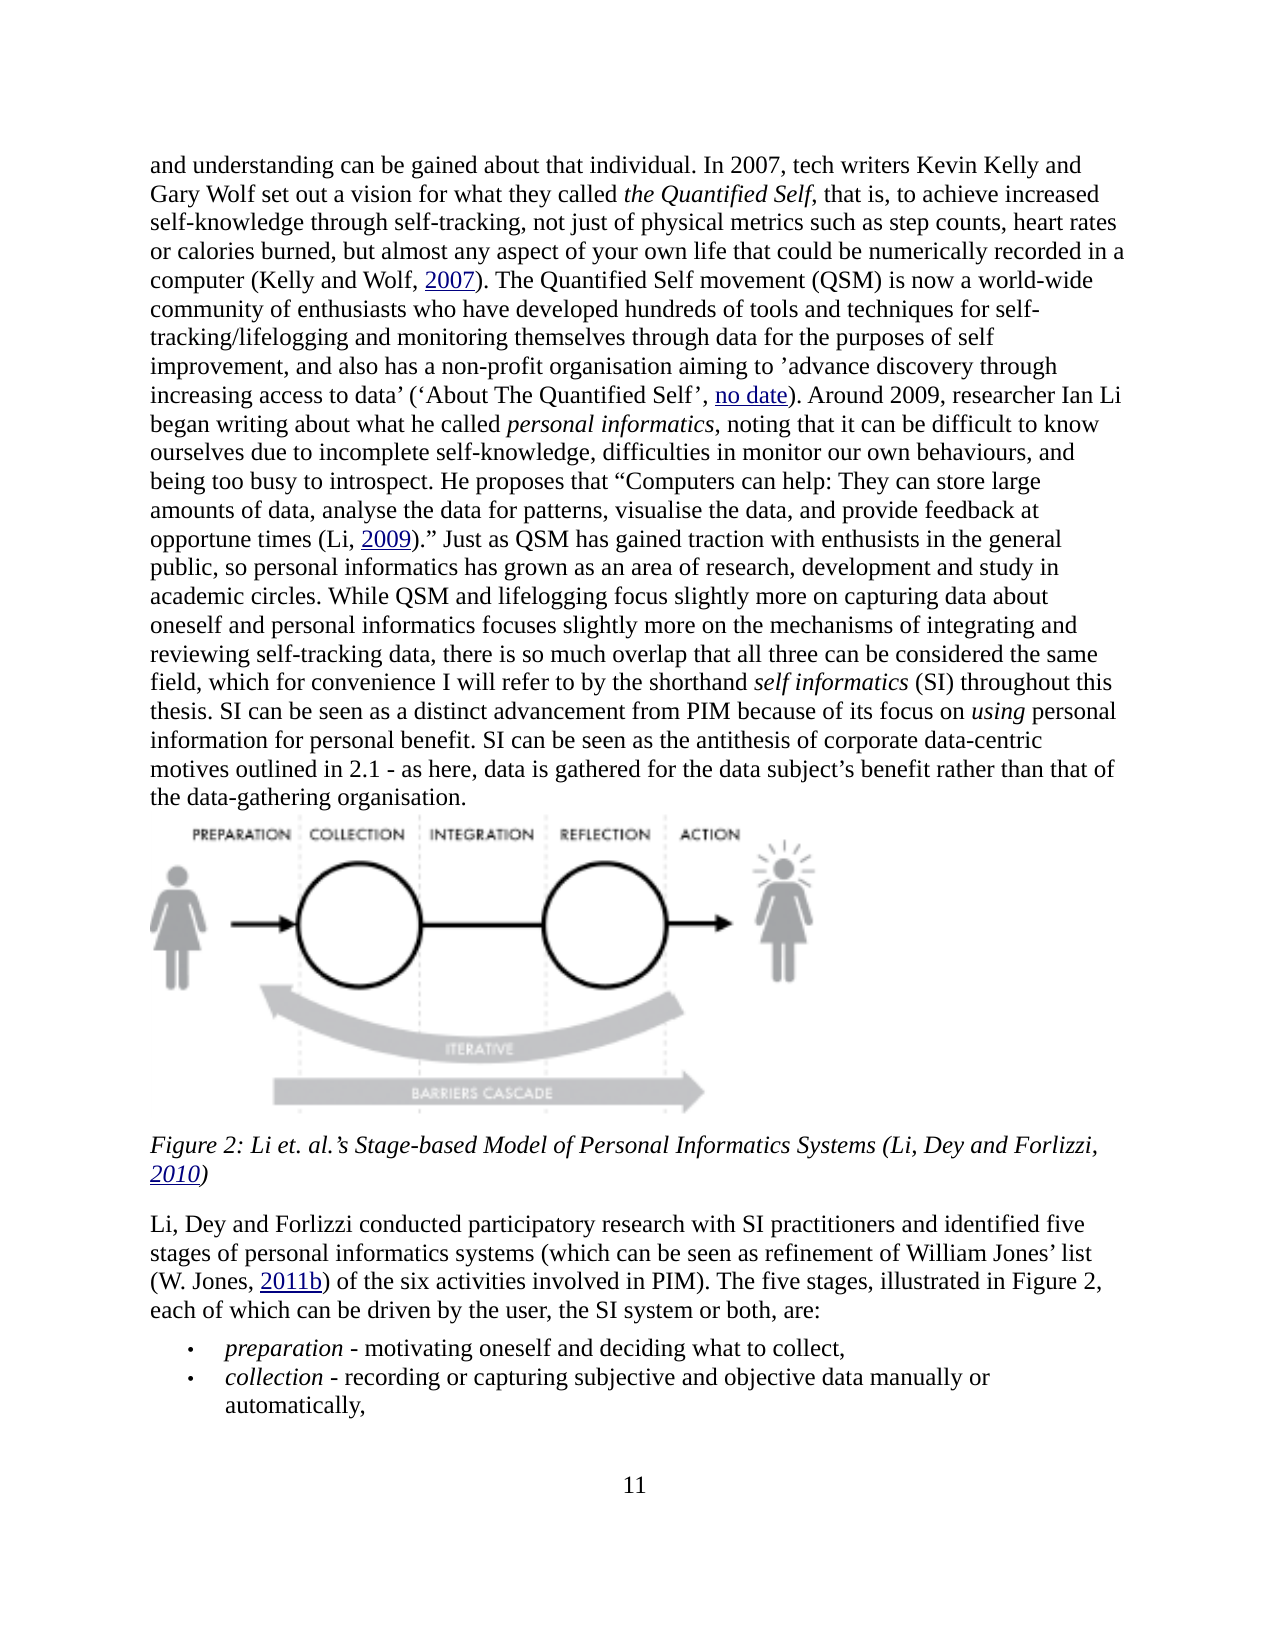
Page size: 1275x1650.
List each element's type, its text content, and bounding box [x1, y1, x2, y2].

text and understanding can be gained about that individual. In 2007, tech writers Kevin Kelly and Gary Wolf set out a vision for what they called the Quantified Self, that is, to achieve increased self-knowledge through self-tracking, not just of physical metrics such as step counts, heart rates or calories burned, but almost any aspect of your own life that could be numerically recorded in a computer (Kelly and Wolf, 2007). The Quantified Self movement (QSM) is now a world-wide community of enthusiasts who have developed hundreds of tools and techniques for self-tracking/lifelogging and monitoring themselves through data for the purposes of self improvement, and also has a non-profit organisation aiming to ’advance discovery through increasing access to data’ (‘About The Quantified Self’, no date). Around 2009, researcher Ian Li began writing about what he called personal informatics, noting that it can be difficult to know ourselves due to incomplete self-knowledge, difficulties in monitor our own behaviours, and being too busy to introspect. He proposes that “Computers can help: They can store large amounts of data, analyse the data for patterns, visualise the data, and provide feedback at opportune times (Li, 2009).” Just as QSM has gained traction with enthusists in the general public, so personal informatics has grown as an area of research, development and study in academic circles. While QSM and lifelogging focus slightly more on capturing data about oneself and personal informatics focuses slightly more on the mechanisms of integrating and reviewing self-tracking data, there is so much overlap that all three can be considered the same field, which for convenience I will refer to by the shorthand self informatics (SI) throughout this thesis. SI can be seen as a distinct advancement from PIM because of its focus on using personal information for personal benefit. SI can be seen as the antithesis of corporate data-centric motives outlined in 2.1 - as here, data is gathered for the data subject’s benefit rather than that of the data-gathering organisation. [150, 150, 1125, 811]
list preparation - motivating oneself and deciding what to collect, [187, 1333, 1125, 1362]
text Li, Dey and Forlizzi conducted participatory research with SI practitioners and identified five stages of personal informatics systems (which can be seen as refinement of William Jones’ list (W. Jones, 2011b) of the six activities involved in PIM). The five stages, illustrated in Figure 2, each of which can be driven by the user, the SI system or both, are: [150, 1209, 1125, 1324]
list collection - recording or capturing subjective and objective data manually or automatically, [187, 1362, 1125, 1419]
text Figure 2: Li et. al.’s Stage-based Model of Personal Informatics Systems (Li, Dey and Forlizzi, 2010) [150, 1130, 1125, 1187]
picture [150, 811, 830, 1118]
